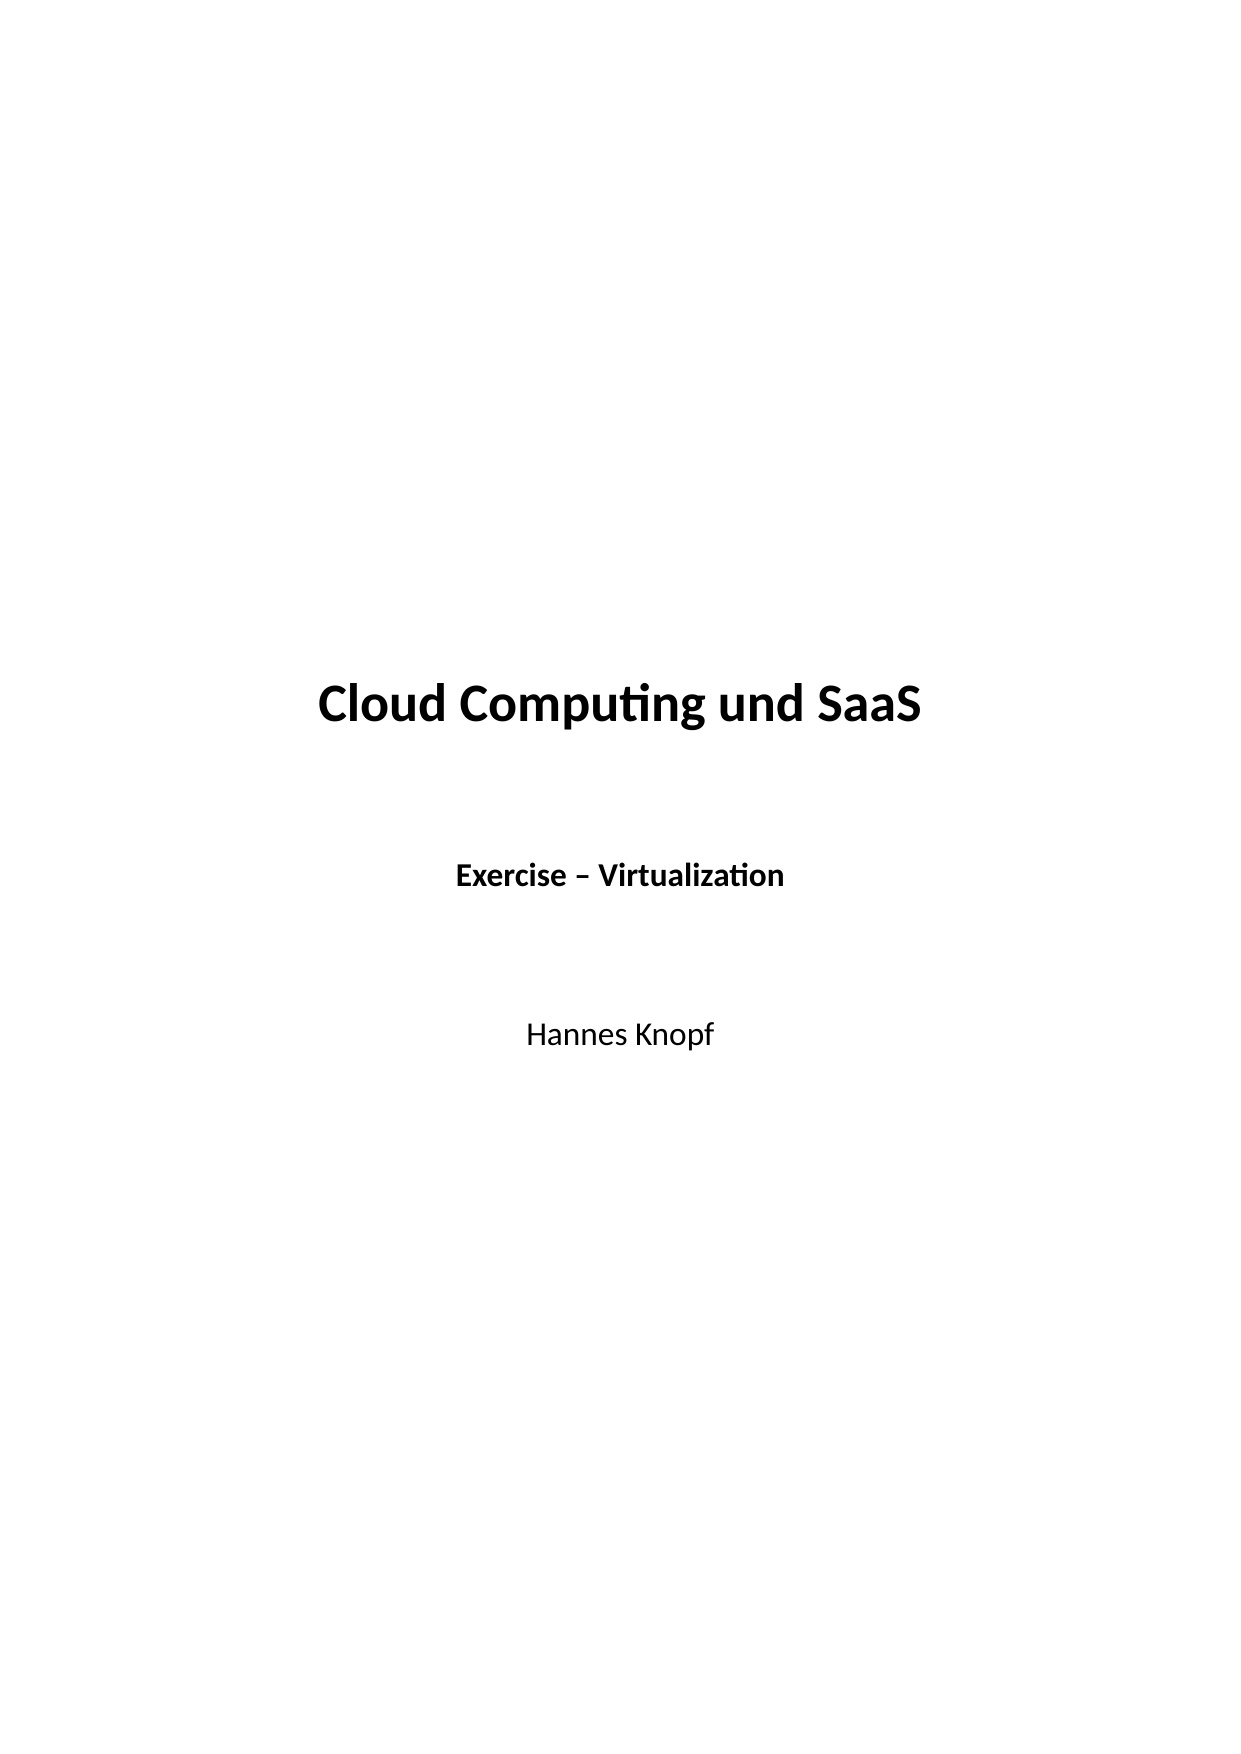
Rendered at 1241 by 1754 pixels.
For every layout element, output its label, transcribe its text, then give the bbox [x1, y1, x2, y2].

text Hannes Knopf [118, 1013, 1122, 1054]
text Cloud Computing und SaaS [118, 669, 1122, 735]
text Exercise – Virtualization [118, 854, 1122, 894]
